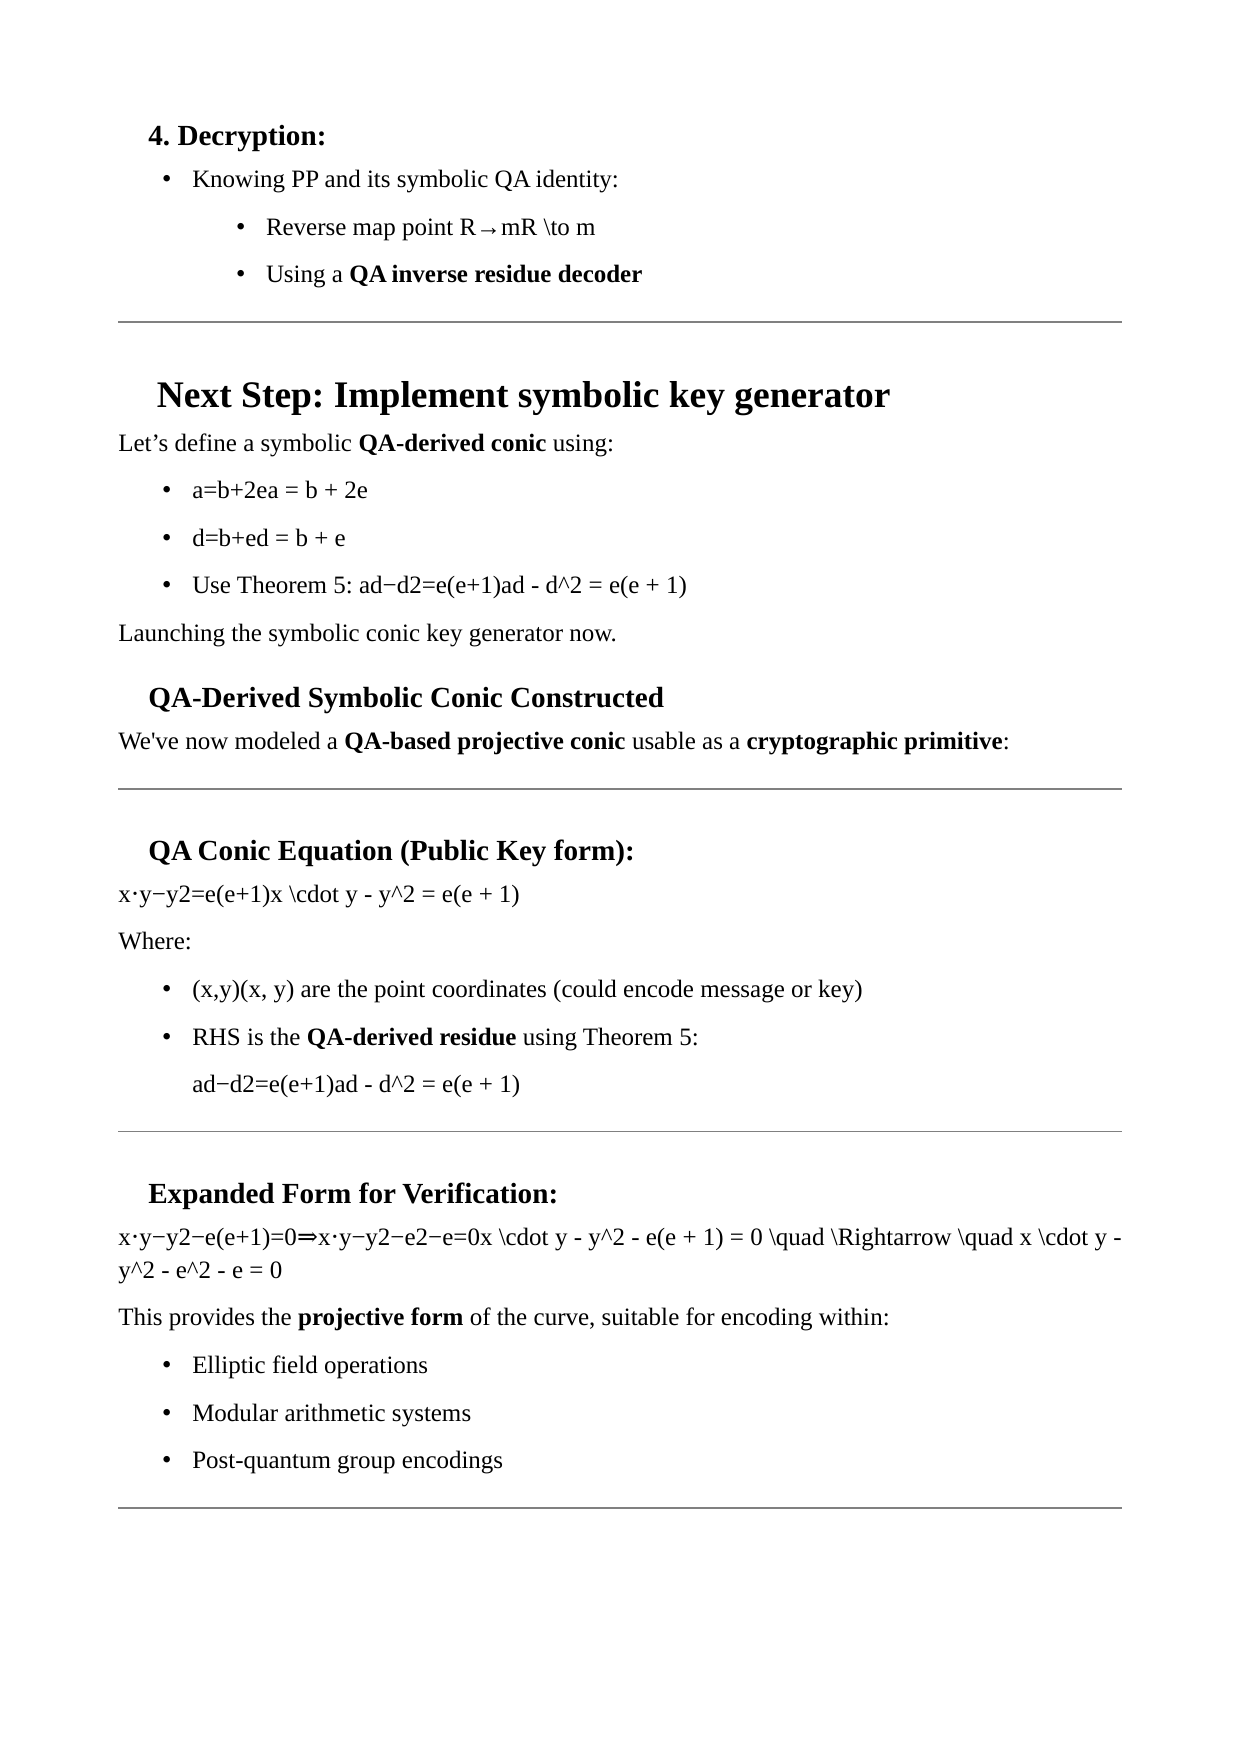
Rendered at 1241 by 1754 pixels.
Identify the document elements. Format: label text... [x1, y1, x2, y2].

list d=b+ed = b + e [162, 523, 1122, 552]
text Let’s define a symbolic QA-derived conic using: [118, 428, 1122, 456]
list Use Theorem 5: ad−d2=e(e+1)ad - d^2 = e(e + 1) [162, 571, 1122, 599]
subtitle 🧬 Expanded Form for Verification: [118, 1176, 1122, 1209]
text Launching the symbolic conic key generator now. [118, 618, 1122, 647]
list Reverse map point R→mR \to m [236, 212, 1122, 241]
text Where: [118, 926, 1122, 955]
list Elliptic field operations [162, 1350, 1122, 1379]
list RHS is the QA-derived residue using Theorem 5: [162, 1022, 1122, 1050]
subtitle ✅ QA Conic Equation (Public Key form): [118, 833, 1122, 866]
list a=b+2ea = b + 2e [162, 475, 1122, 504]
subtitle 🔐 QA-Derived Symbolic Conic Constructed [118, 680, 1122, 714]
subtitle 🧠 Next Step: Implement symbolic key generator [118, 372, 1122, 415]
list (x,y)(x, y) are the point coordinates (could encode message or key) [162, 974, 1122, 1003]
list Using a QA inverse residue decoder [236, 259, 1122, 288]
text This provides the projective form of the curve, suitable for encoding within: [118, 1302, 1122, 1331]
list Post-quantum group encodings [162, 1445, 1122, 1474]
list Knowing PP and its symbolic QA identity: [162, 164, 1122, 193]
subtitle 🔹 4. Decryption: [118, 118, 1122, 152]
text We've now modeled a QA-based projective conic usable as a cryptographic primitive: [118, 726, 1122, 755]
text x⋅y−y2=e(e+1)x \cdot y - y^2 = e(e + 1) [118, 879, 1122, 908]
text x⋅y−y2−e(e+1)=0⇒x⋅y−y2−e2−e=0x \cdot y - y^2 - e(e + 1) = 0 \quad \Rightarrow \quad x \cdot y - y^2 - e^2 - e = 0 [118, 1222, 1122, 1283]
list Modular arithmetic systems [162, 1398, 1122, 1426]
list ad−d2=e(e+1)ad - d^2 = e(e + 1) [162, 1069, 1122, 1098]
